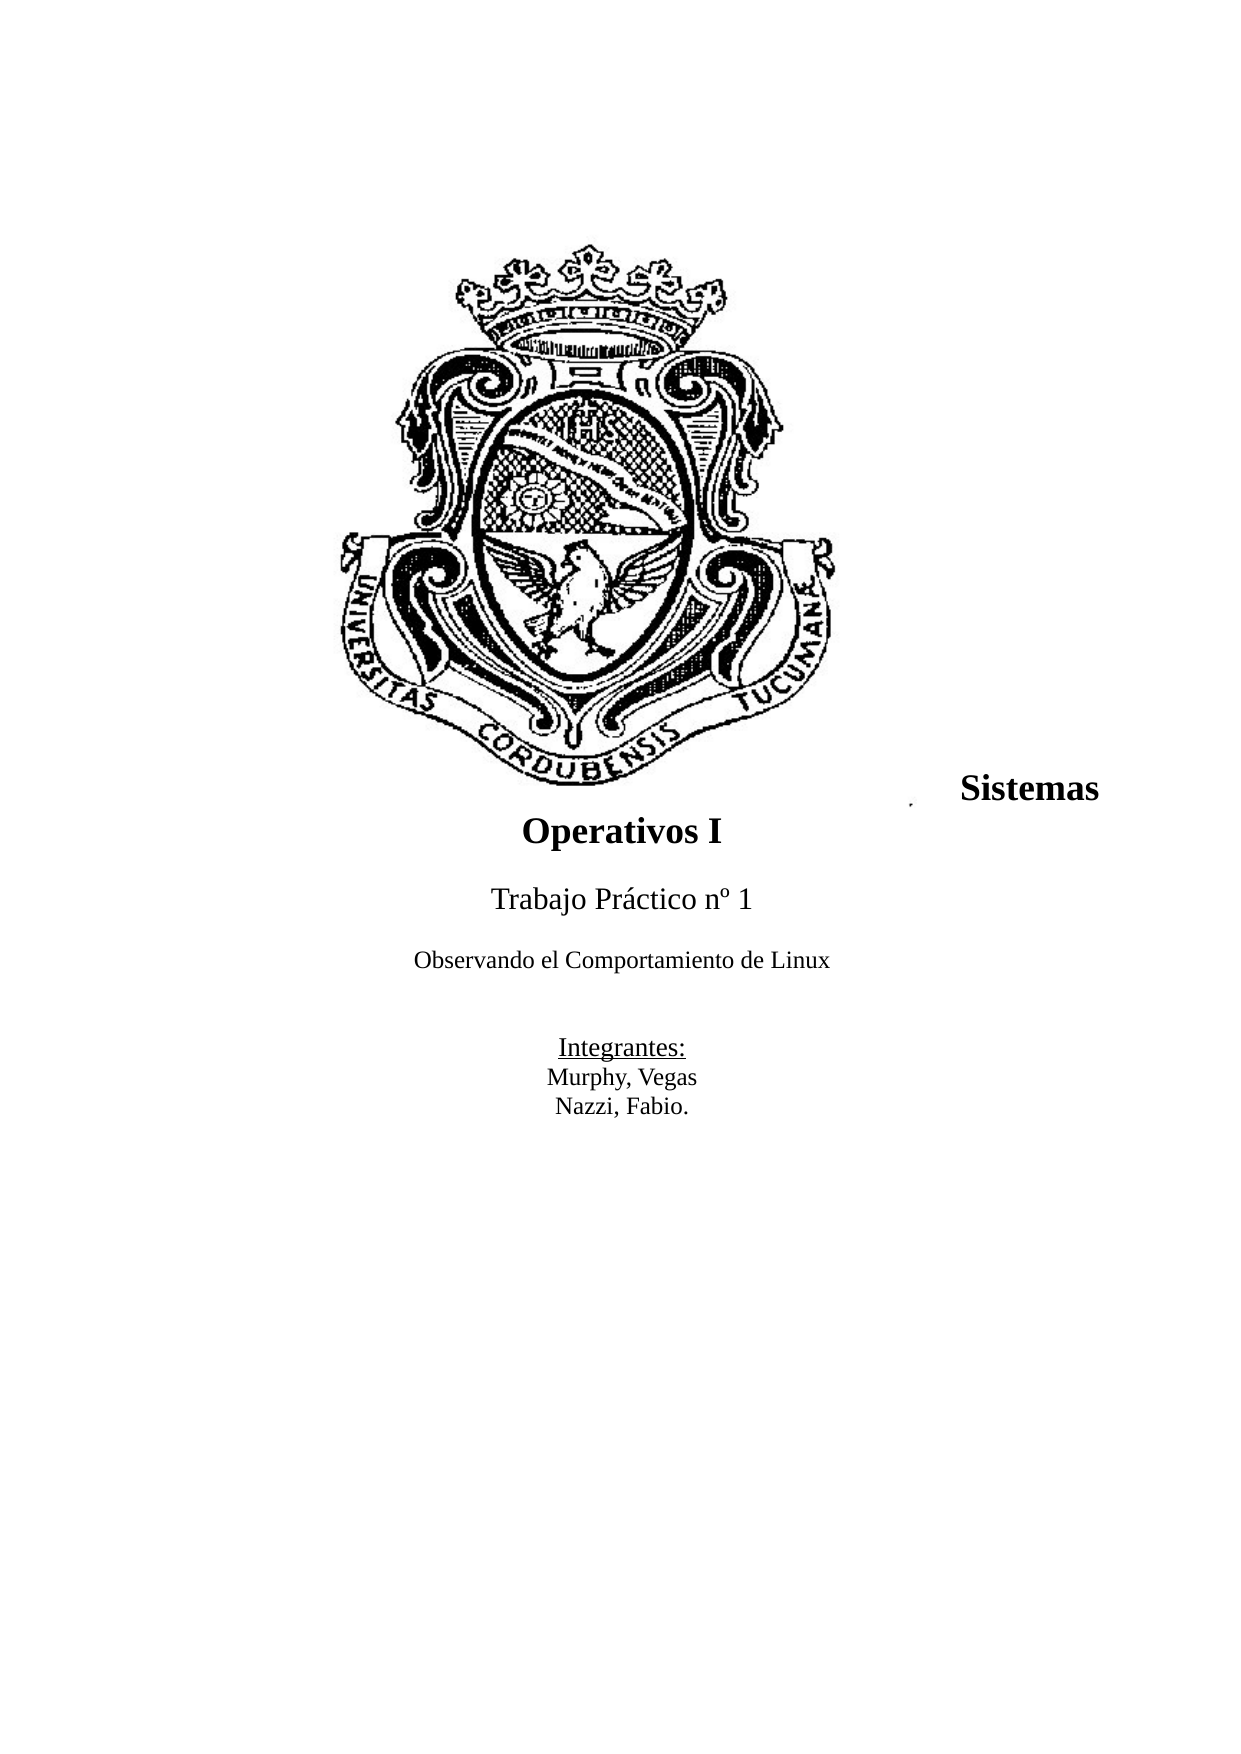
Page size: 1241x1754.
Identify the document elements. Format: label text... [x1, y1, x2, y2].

text Observando el Comportamiento de Linux [120, 945, 1123, 973]
text Integrantes: [120, 1031, 1123, 1062]
text Murphy, Vegas [120, 1062, 1123, 1091]
picture [265, 169, 917, 808]
text Trabajo Práctico nº 1 [120, 880, 1123, 916]
text Sistemas Operativos I [120, 765, 1123, 851]
text Nazzi, Fabio. [120, 1091, 1123, 1119]
